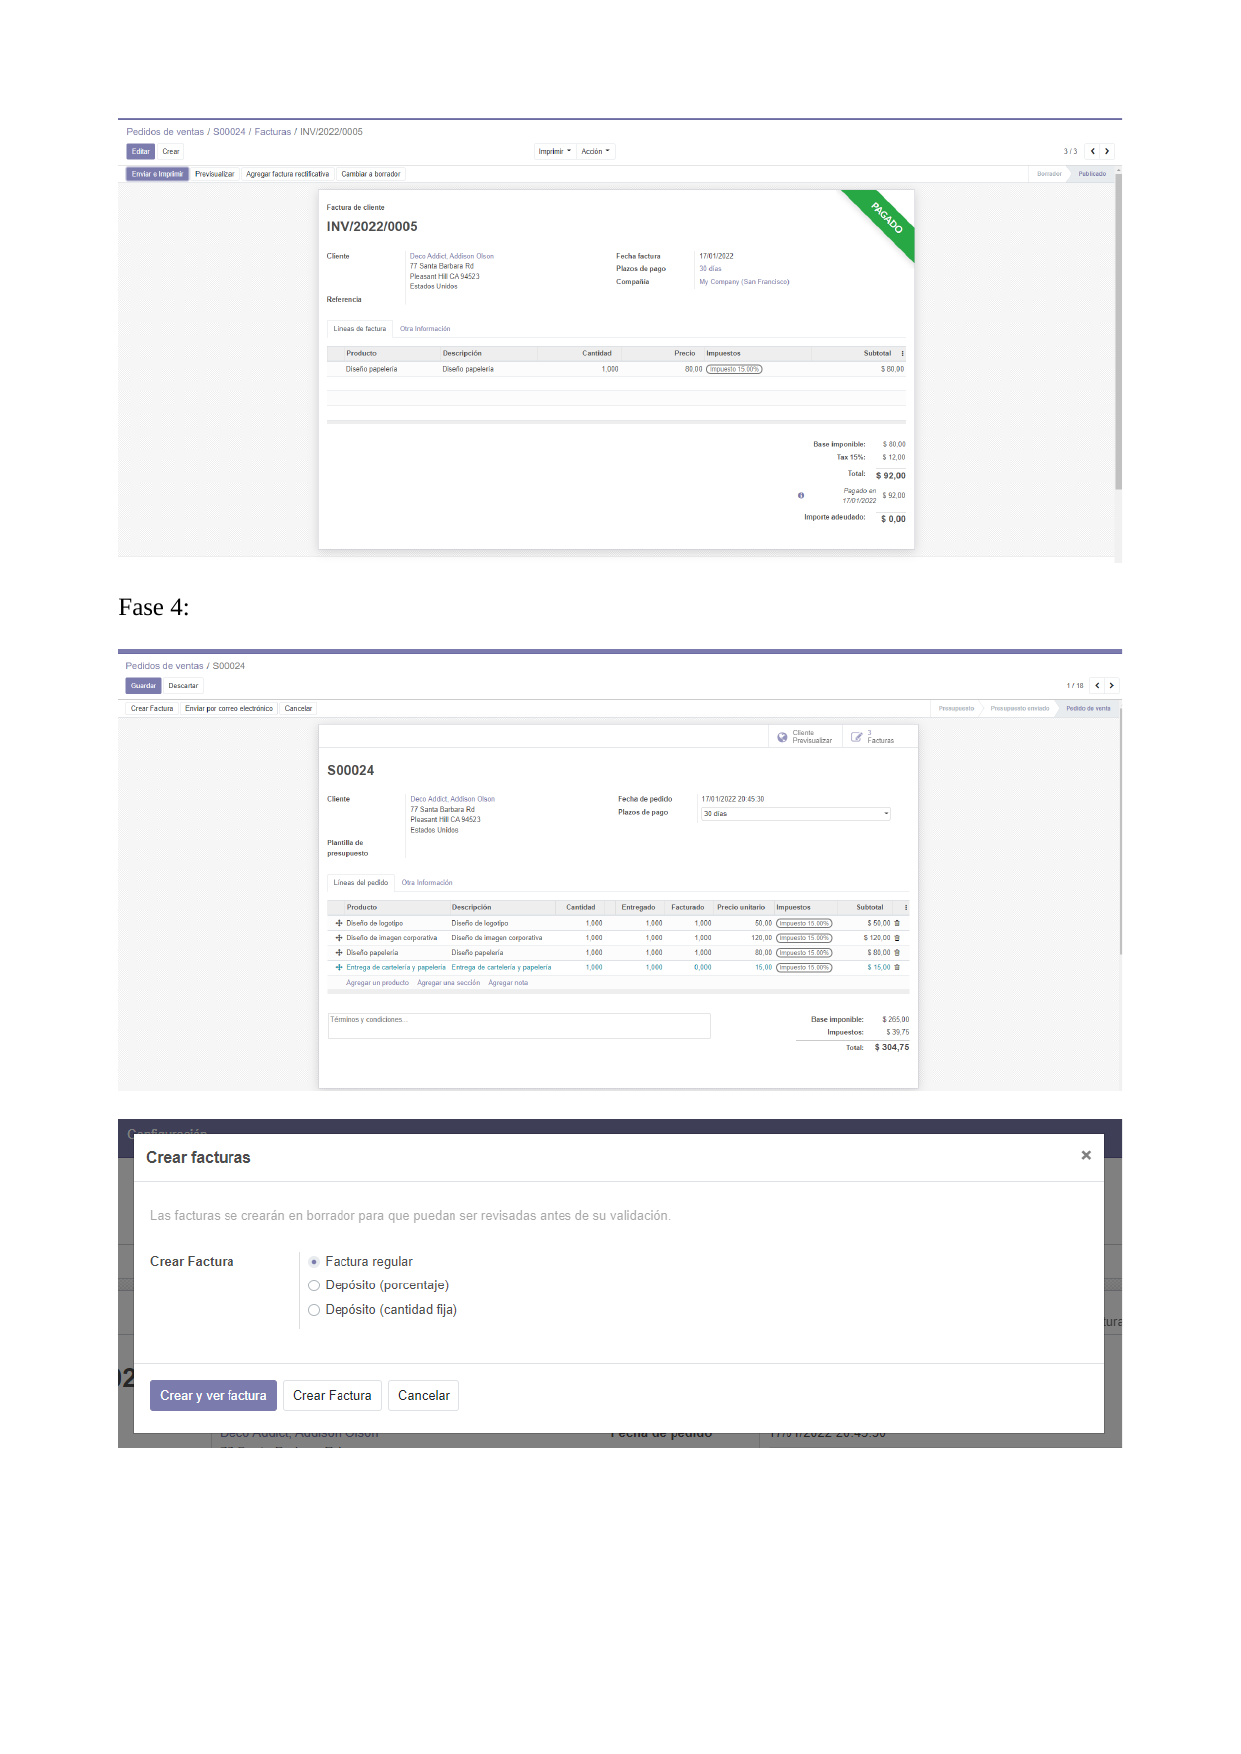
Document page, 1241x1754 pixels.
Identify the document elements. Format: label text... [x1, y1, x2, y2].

picture [118, 649, 1123, 1091]
picture [118, 118, 1123, 563]
text Fase 4: [118, 592, 1122, 620]
picture [118, 1119, 1123, 1448]
